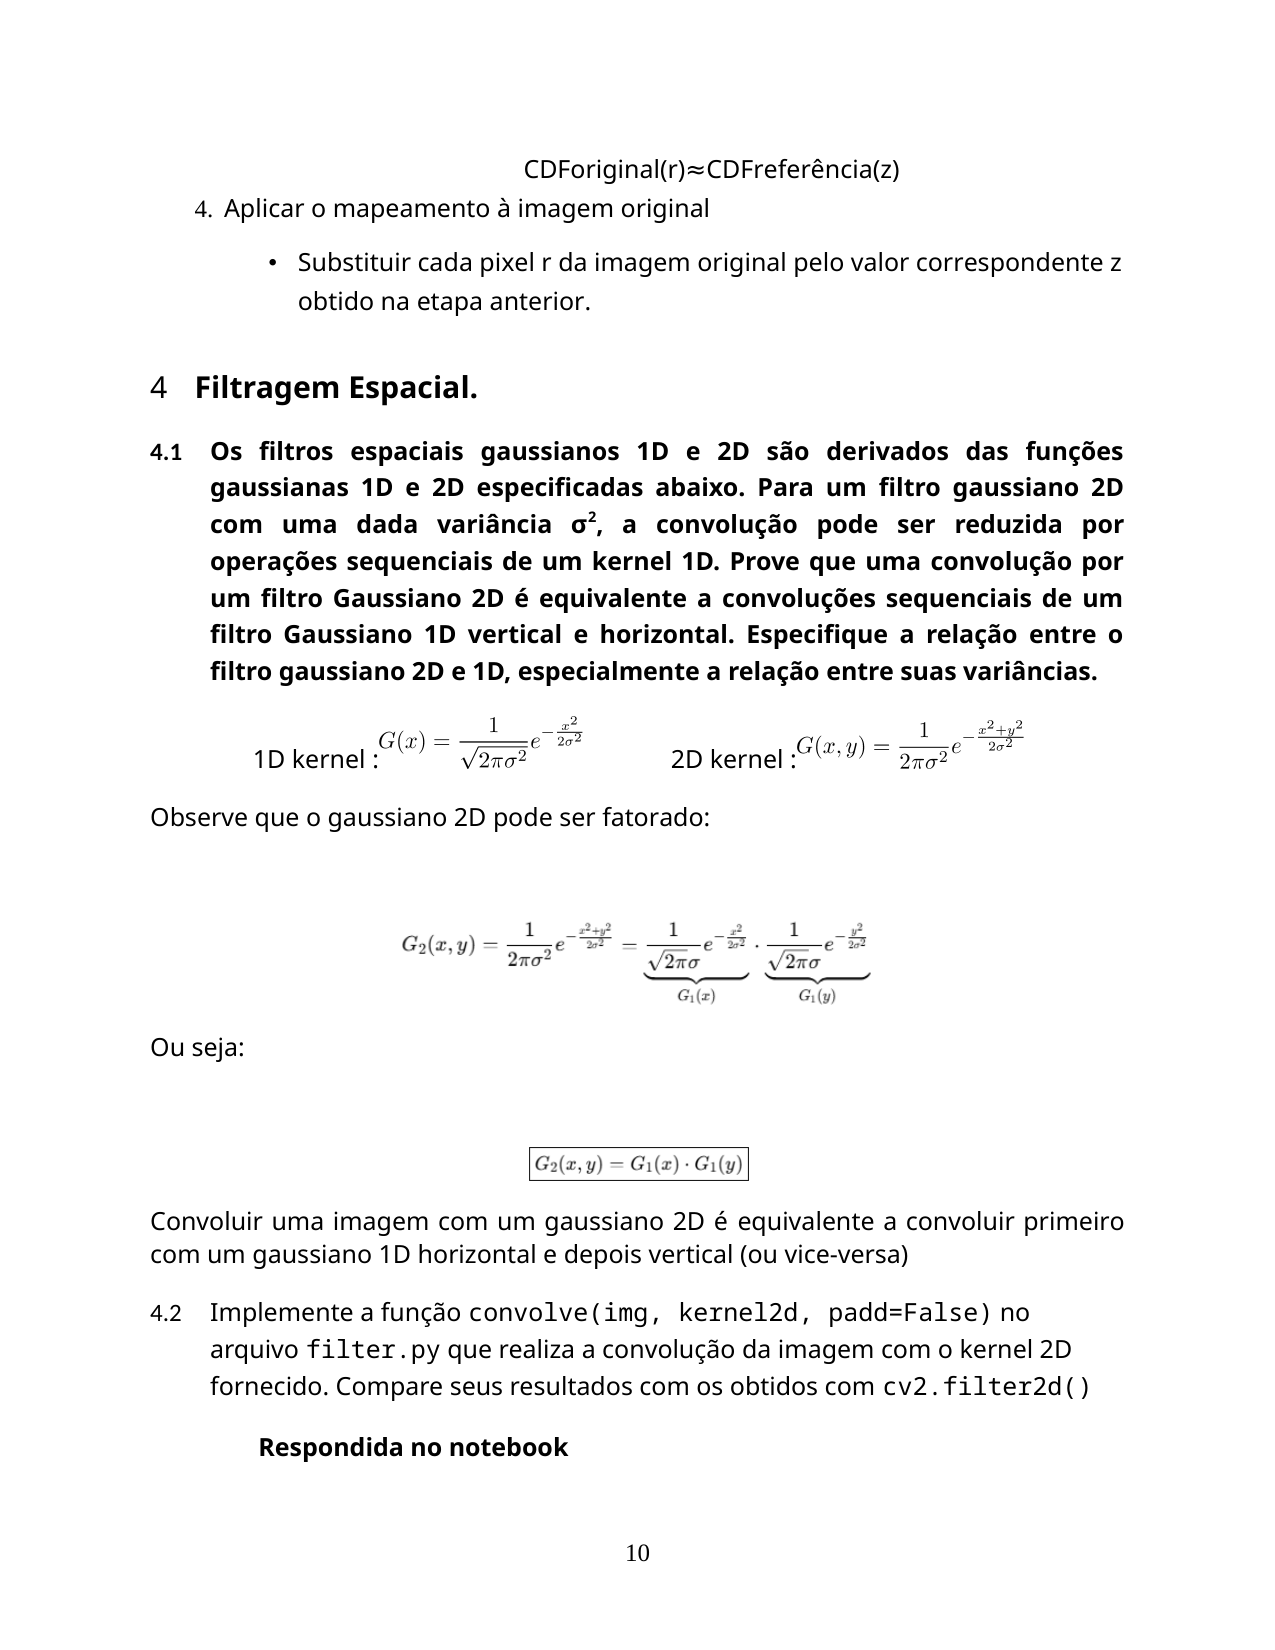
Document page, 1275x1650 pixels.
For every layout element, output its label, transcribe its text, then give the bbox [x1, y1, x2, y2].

list CDForiginal​(r)≈CDFreferência​(z) [268, 152, 1125, 186]
text Convoluir uma imagem com um gaussiano 2D é equivalente a convoluir primeiro com um gaussiano 1D horizontal e depois vertical (ou vice-versa) [150, 1203, 1125, 1271]
text 1D kernel : 2D kernel : [150, 715, 1125, 776]
subtitle Filtragem Espacial. [150, 366, 1125, 407]
picture [524, 1145, 752, 1182]
list Respondida no notebook [220, 1430, 1125, 1464]
subtitle Os filtros espaciais gaussianos 1D e 2D são derivados das funções gaussianas 1D e 2D especificadas abaixo. Para um filtro gaussiano 2D com uma dada variância σ2, a convolução pode ser reduzida por operações sequenciais de um kernel 1D. Prove que uma convolução por um filtro Gaussiano 2D é equivalente a convoluções sequenciais de um filtro Gaussiano 1D vertical e horizontal. Especifique a relação entre o filtro gaussiano 2D e 1D, especialmente a relação entre suas variâncias. [150, 433, 1125, 688]
list Aplicar o mapeamento à imagem original [194, 191, 1125, 225]
text Ou seja: [150, 1030, 1125, 1064]
picture [400, 914, 875, 1007]
list Substituir cada pixel r da imagem original pelo valor correspondente z obtido na etapa anterior. [268, 245, 1125, 318]
subtitle Implemente a função convolve(img, kernel2d, padd=False) no arquivo filter.py que realiza a convolução da imagem com o kernel 2D fornecido. Compare seus resultados com os obtidos com cv2.filter2d() [150, 1295, 1125, 1402]
text Observe que o gaussiano 2D pode ser fatorado: [150, 799, 1125, 833]
picture [378, 715, 583, 769]
picture [796, 719, 1024, 769]
